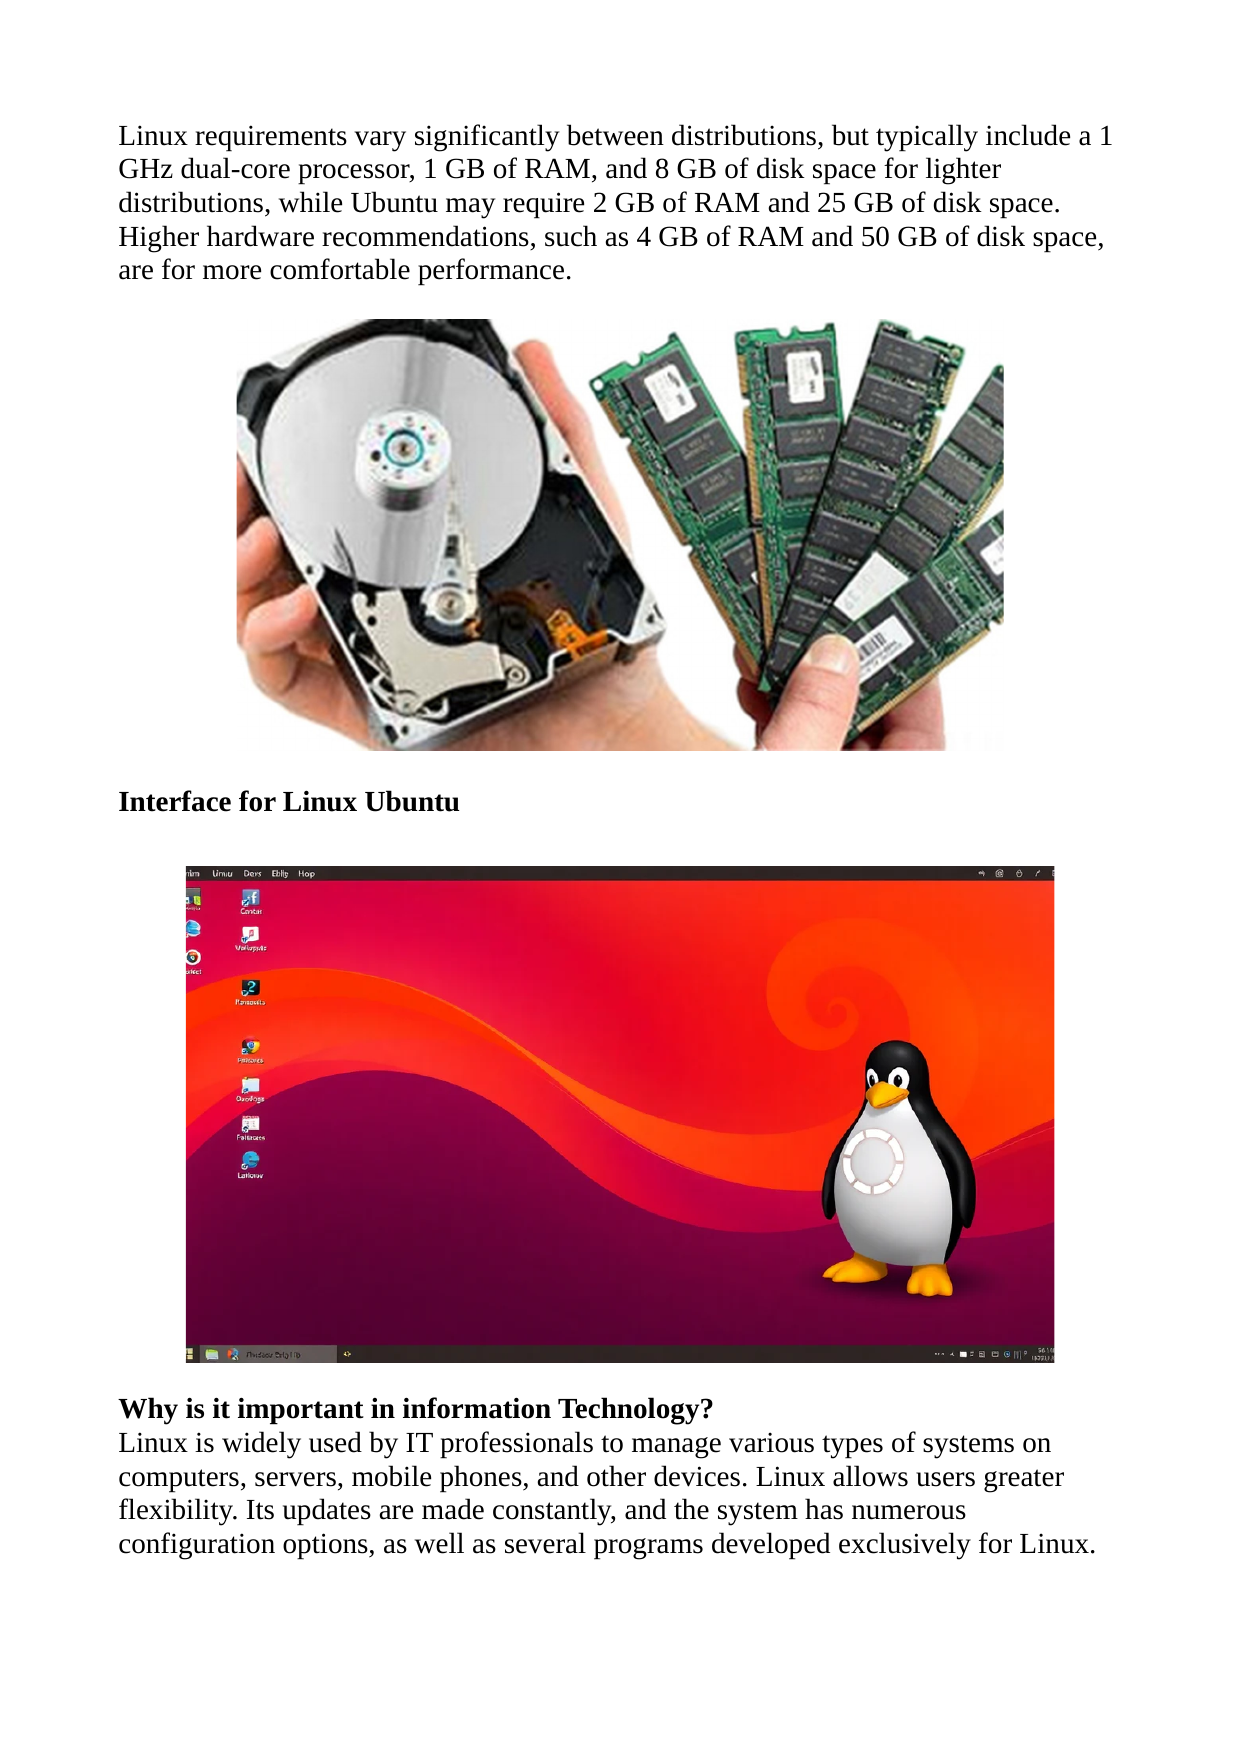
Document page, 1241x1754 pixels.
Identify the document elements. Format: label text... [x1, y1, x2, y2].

picture [236, 319, 1004, 751]
text Linux is widely used by IT professionals to manage various types of systems on computers, servers, mobile phones, and other devices. Linux allows users greater flexibility. Its updates are made constantly, and the system has numerous configuration options, as well as several programs developed exclusively for Linux. [118, 1425, 1122, 1559]
picture [185, 866, 1055, 1363]
text Interface for Linux Ubuntu [118, 784, 1122, 818]
text Linux requirements vary significantly between distributions, but typically include a 1 GHz dual-core processor, 1 GB of RAM, and 8 GB of disk space for lighter distributions, while Ubuntu may require 2 GB of RAM and 25 GB of disk space. Higher hardware recommendations, such as 4 GB of RAM and 50 GB of disk space, are for more comfortable performance. [118, 118, 1122, 286]
text Why is it important in information Technology? [118, 1392, 1122, 1425]
